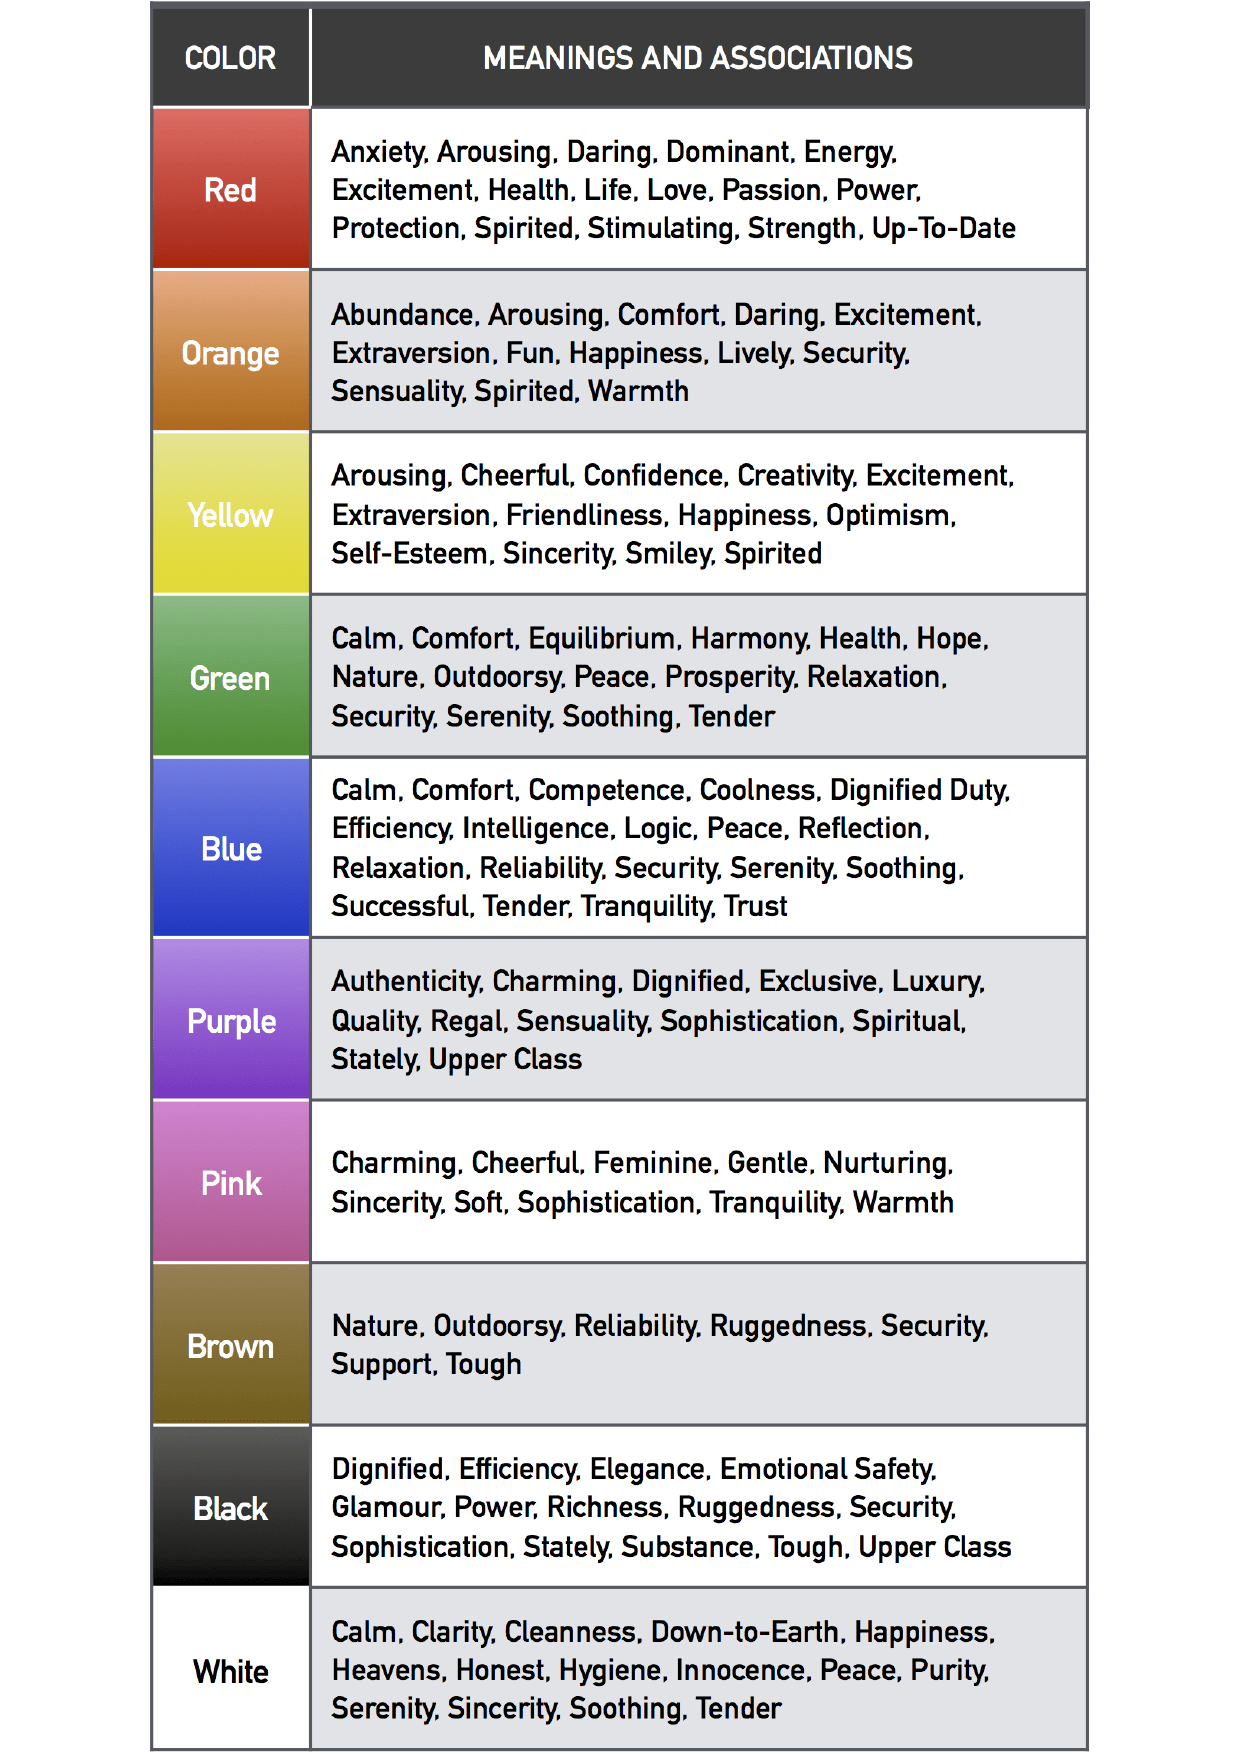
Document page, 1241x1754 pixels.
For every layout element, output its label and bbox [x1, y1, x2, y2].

picture [148, 0, 1092, 1754]
